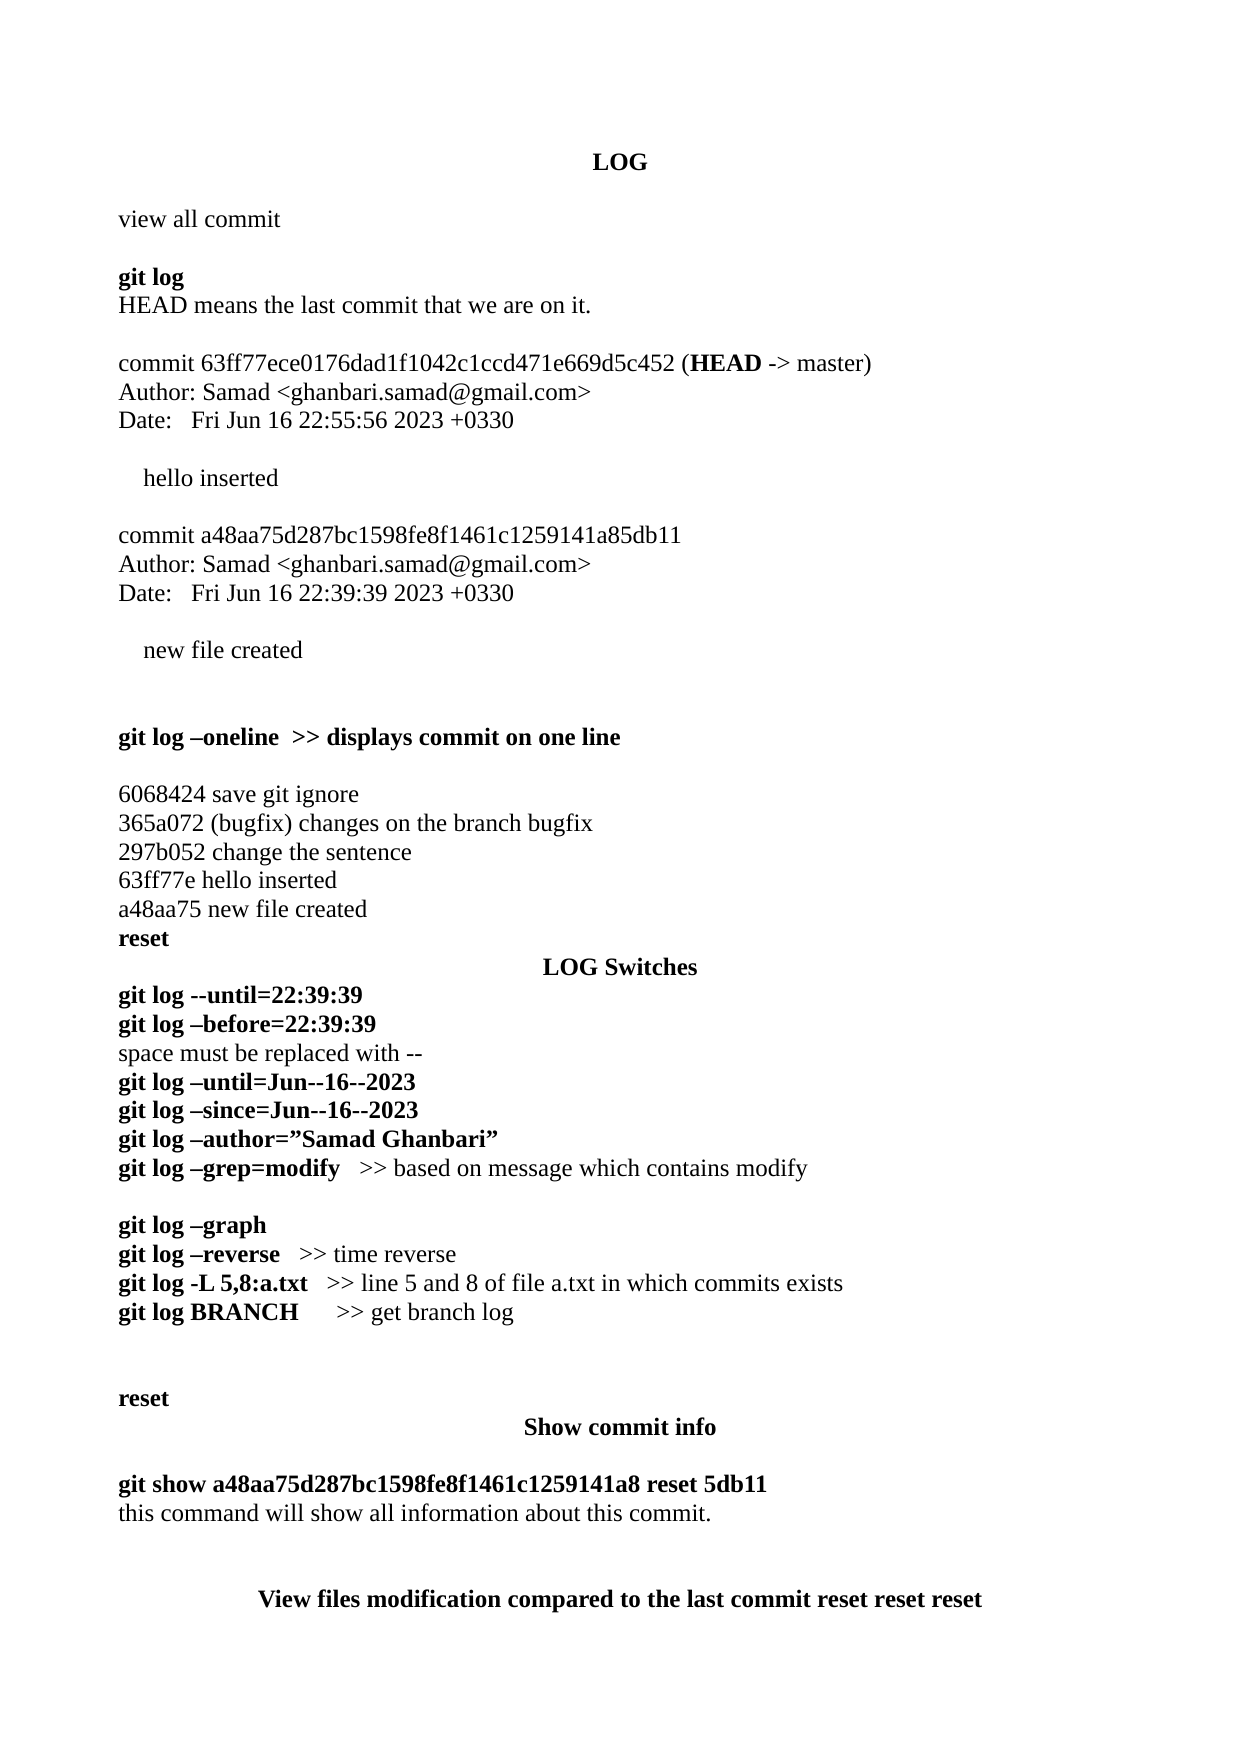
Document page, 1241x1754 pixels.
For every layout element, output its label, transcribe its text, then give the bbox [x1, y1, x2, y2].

text hello inserted [118, 463, 1122, 492]
text git log –oneline >> displays commit on one line [118, 722, 1122, 751]
text git log –reverse >> time reverse [118, 1239, 1122, 1268]
text git show a48aa75d287bc1598fe8f1461c1259141a8 reset 5db11 [118, 1469, 1122, 1498]
text View files modification compared to the last commit reset reset reset [118, 1584, 1122, 1613]
text git log BRANCH >> get branch log [118, 1297, 1122, 1326]
text Date: Fri Jun 16 22:39:39 2023 +0330 [118, 578, 1122, 607]
text Author: Samad <ghanbari.samad@gmail.com> [118, 549, 1122, 578]
text LOG [118, 147, 1122, 176]
text Date: Fri Jun 16 22:55:56 2023 +0330 [118, 406, 1122, 434]
text a48aa75 new file created [118, 894, 1122, 923]
text 6068424 save git ignore [118, 779, 1122, 808]
text this command will show all information about this commit. [118, 1498, 1122, 1527]
text git log -L 5,8:a.txt >> line 5 and 8 of file a.txt in which commits exists [118, 1268, 1122, 1297]
text LOG Switches [118, 952, 1122, 981]
text new file created [118, 636, 1122, 664]
text commit a48aa75d287bc1598fe8f1461c1259141a85db11 [118, 521, 1122, 549]
text space must be replaced with -- [118, 1038, 1122, 1067]
text 365a072 (bugfix) changes on the branch bugfix [118, 808, 1122, 837]
text commit 63ff77ece0176dad1f1042c1ccd471e669d5c452 (HEAD -> master) [118, 348, 1122, 377]
text git log –author=”Samad Ghanbari” [118, 1124, 1122, 1153]
text 63ff77e hello inserted [118, 866, 1122, 894]
text git log –until=Jun--16--2023 [118, 1067, 1122, 1096]
text Show commit info [118, 1412, 1122, 1441]
text git log --until=22:39:39 [118, 981, 1122, 1009]
text git log –grep=modify >> based on message which contains modify [118, 1153, 1122, 1182]
text view all commit [118, 204, 1122, 233]
text git log [118, 262, 1122, 291]
text git log –graph [118, 1211, 1122, 1239]
text reset [118, 923, 1122, 952]
text git log –since=Jun--16--2023 [118, 1096, 1122, 1124]
text Author: Samad <ghanbari.samad@gmail.com> [118, 377, 1122, 406]
text git log –before=22:39:39 [118, 1009, 1122, 1038]
text HEAD means the last commit that we are on it. [118, 291, 1122, 319]
text reset [118, 1383, 1122, 1412]
text 297b052 change the sentence [118, 837, 1122, 866]
